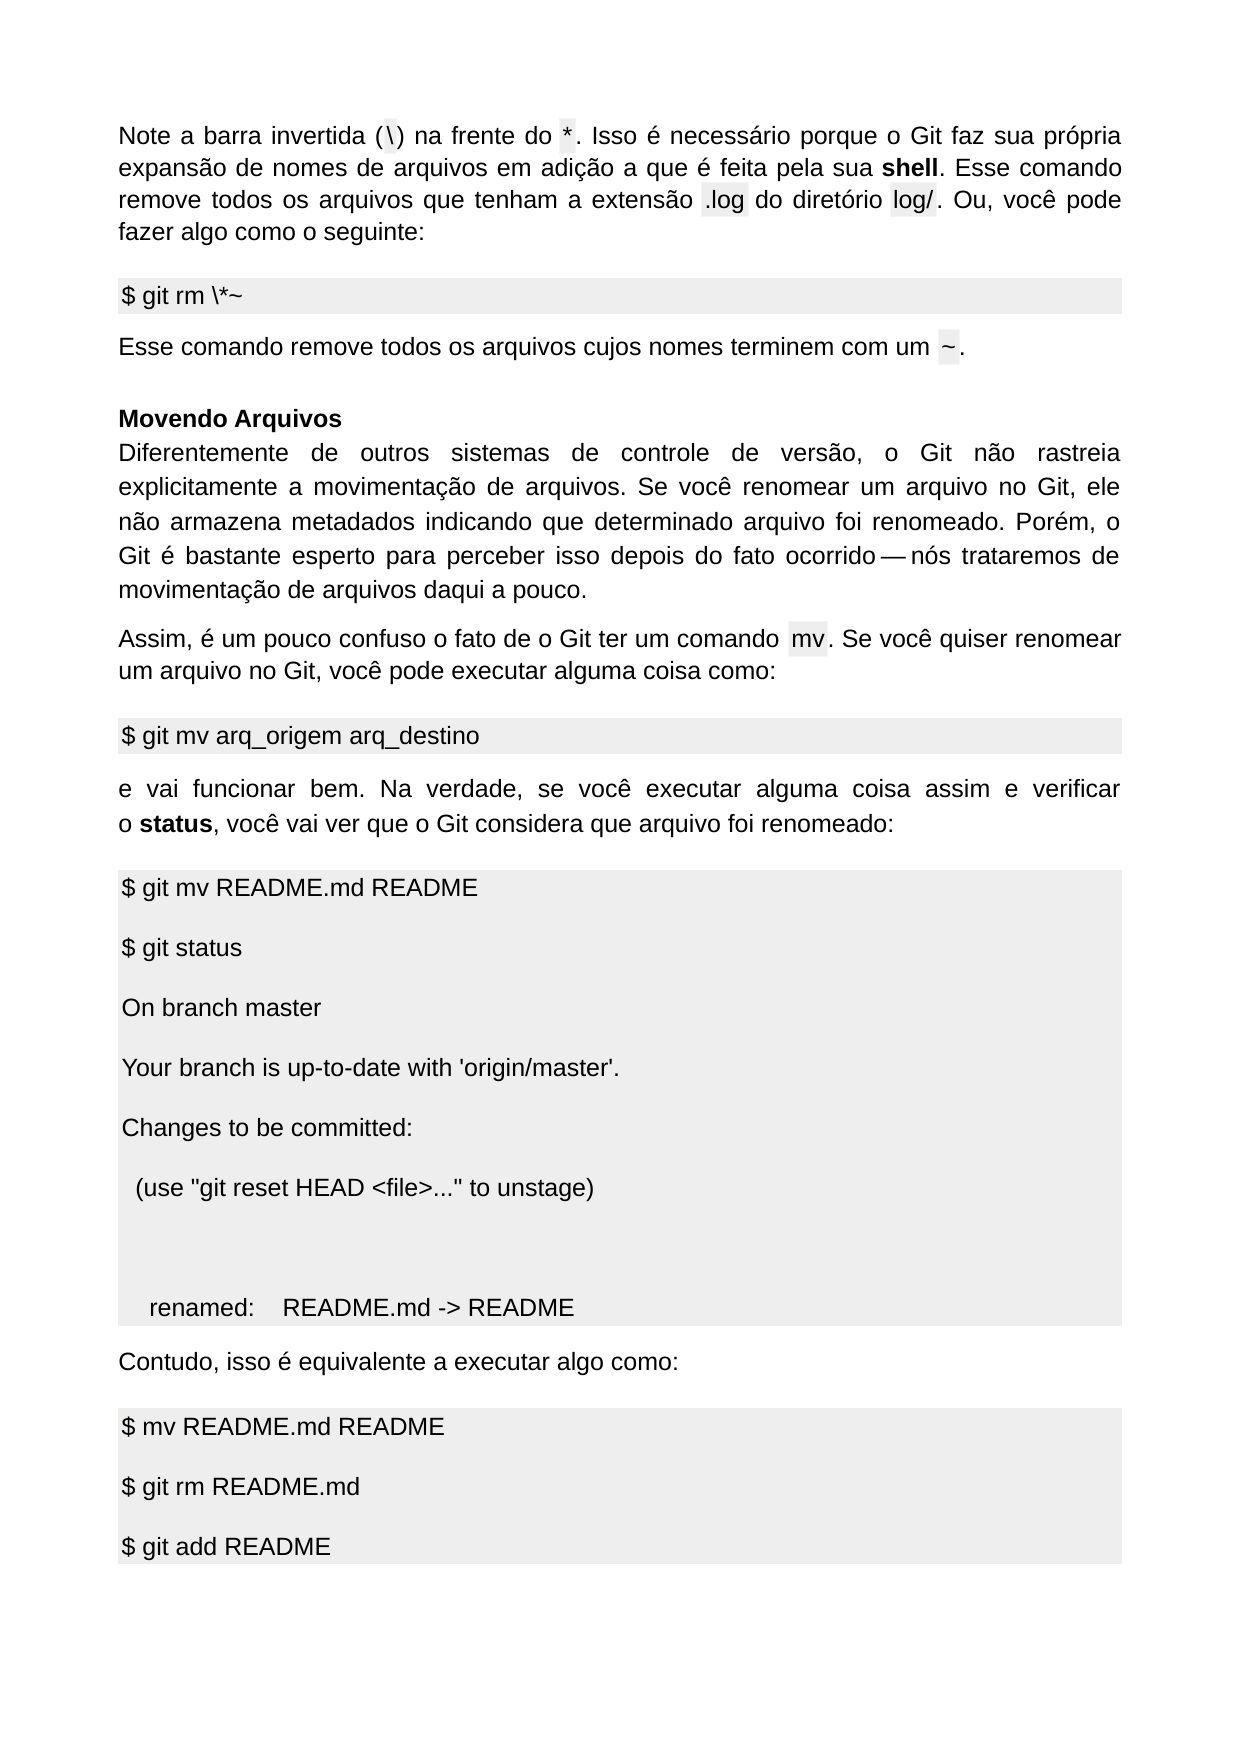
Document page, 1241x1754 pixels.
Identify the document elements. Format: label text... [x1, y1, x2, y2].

text Your branch is up-to-date with 'origin/master'. [119, 1050, 1122, 1082]
text Changes to be committed: [119, 1110, 1122, 1142]
text $ git mv README.md README [119, 871, 1122, 902]
text e vai funcionar bem. Na verdade, se você executar alguma coisa assim e verificar o status, você vai ver que o Git considera que arquivo foi renomeado: [118, 769, 1122, 837]
text $ git rm \*~ [119, 279, 1122, 313]
text On branch master [119, 990, 1122, 1022]
text Esse comando remove todos os arquivos cujos nomes terminem com um [118, 329, 938, 364]
text Assim, é um pouco confuso o fato de o Git ter um comando mv. Se você quiser renomear um arquivo no Git, você pode executar alguma coisa como: [118, 621, 1122, 685]
text ~ [939, 330, 959, 364]
text $ git status [119, 930, 1122, 962]
text (use "git reset HEAD <file>..." to unstage) [119, 1170, 1122, 1202]
text Contudo, isso é equivalente a executar algo como: [118, 1341, 1122, 1375]
text . [960, 329, 1122, 364]
text renamed: README.md -> README [119, 1290, 1122, 1325]
text Diferentemente de outros sistemas de controle de versão, o Git não rastreia explicitamente a movimentação de arquivos. Se você renomear um arquivo no Git, ele não armazena metadados indicando que determinado arquivo foi renomeado. Porém, o Git é bastante esperto para perceber isso depois do fato ocorrido — nós trataremos de movimentação de arquivos daqui a pouco. [118, 432, 1122, 604]
text Note a barra invertida (\) na frente do *. Isso é necessário porque o Git faz sua própria expansão de nomes de arquivos em adição a que é feita pela sua shell. Esse comando remove todos os arquivos que tenham a extensão .log do diretório log/. Ou, você pode fazer algo como o seguinte: [118, 118, 1122, 245]
text $ git rm README.md [119, 1468, 1122, 1500]
text $ git add README [119, 1528, 1122, 1563]
text $ git mv arq_origem arq_destino [119, 719, 1122, 753]
text $ mv README.md README [119, 1409, 1122, 1440]
subtitle Movendo Arquivos [118, 381, 1122, 432]
